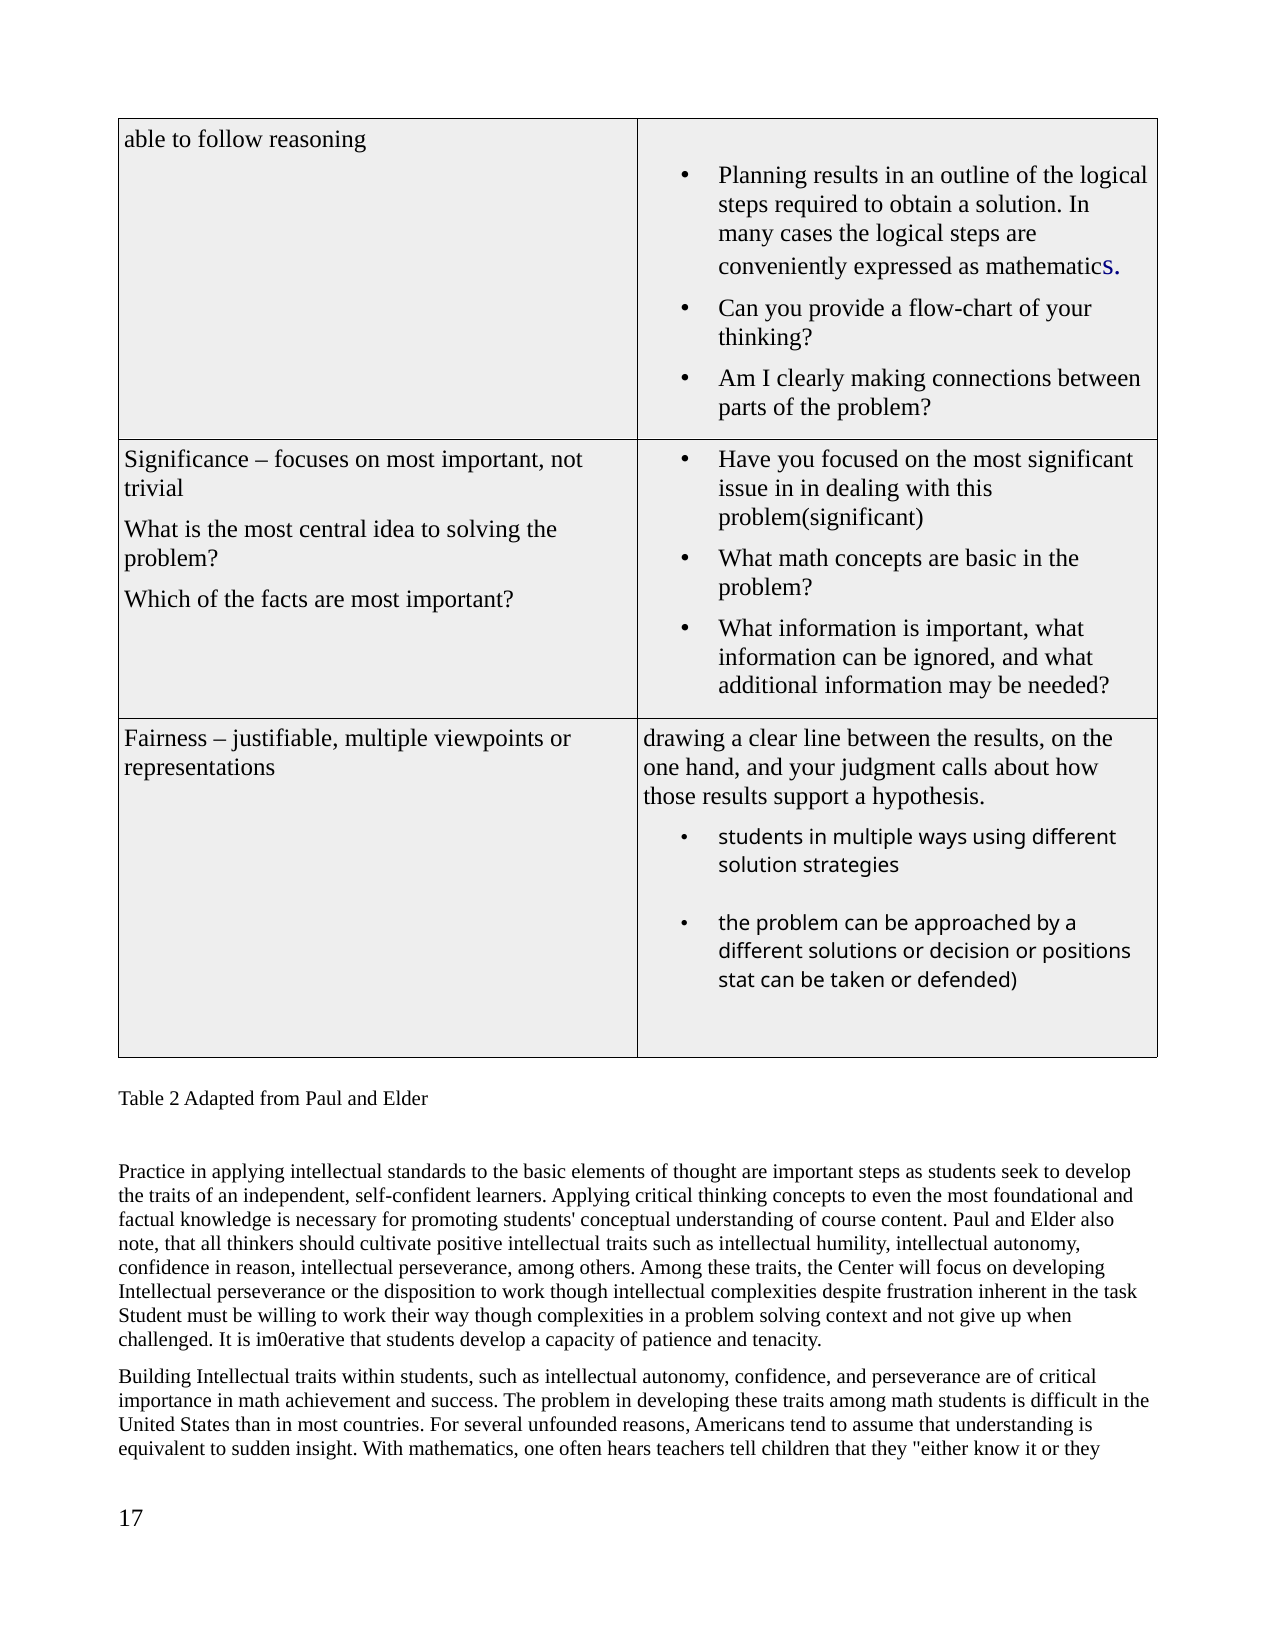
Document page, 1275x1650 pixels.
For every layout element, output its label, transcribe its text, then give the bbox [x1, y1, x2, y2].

table_cell able to follow reasoning [119, 119, 637, 438]
table_cell Have you focused on the most significant issue in in dealing with this problem(significant) What math concepts are basic in the problem? What information is important, what information can be ignored, and what additional information may be needed? [638, 440, 1157, 718]
text Practice in applying intellectual standards to the basic elements of thought are important steps as students seek to develop the traits of an independent, self-confident learners. Applying critical thinking concepts to even the most foundational and factual knowledge is necessary for promoting students' conceptual understanding of course content. Paul and Elder also note, that all thinkers should cultivate positive intellectual traits such as intellectual humility, intellectual autonomy, confidence in reason, intellectual perseverance, among others. Among these traits, the Center will focus on developing Intellectual perseverance or the disposition to work though intellectual complexities despite frustration inherent in the task Student must be willing to work their way though complexities in a problem solving context and not give up when challenged. It is im0erative that students develop a capacity of patience and tenacity. [118, 1158, 1157, 1351]
table_cell Can you express the logic that you used (logic Planning results in an outline of the logical steps required to obtain a solution. In many cases the logical steps are conveniently expressed as mathematics. Can you provide a flow-chart of your thinking? Am I clearly making connections between parts of the problem? [638, 119, 1157, 438]
table_cell drawing a clear line between the results, on the one hand, and your judgment calls about how those results support a hypothesis. students in multiple ways using different solution strategies the problem can be approached by a different solutions or decision or positions stat can be taken or defended) [638, 719, 1157, 1057]
table_cell Significance – focuses on most important, not trivial What is the most central idea to solving the problem? Which of the facts are most important? [119, 440, 637, 718]
text Table 2 Adapted from Paul and Elder [118, 1085, 1157, 1109]
text Building Intellectual traits within students, such as intellectual autonomy, confidence, and perseverance are of critical importance in math achievement and success. The problem in developing these traits among math students is difficult in the United States than in most countries. For several unfounded reasons, Americans tend to assume that understanding is equivalent to sudden insight. With mathematics, one often hears teachers tell children that they "either know it or they [118, 1363, 1157, 1460]
table_cell Fairness – justifiable, multiple viewpoints or representations [119, 719, 637, 1057]
